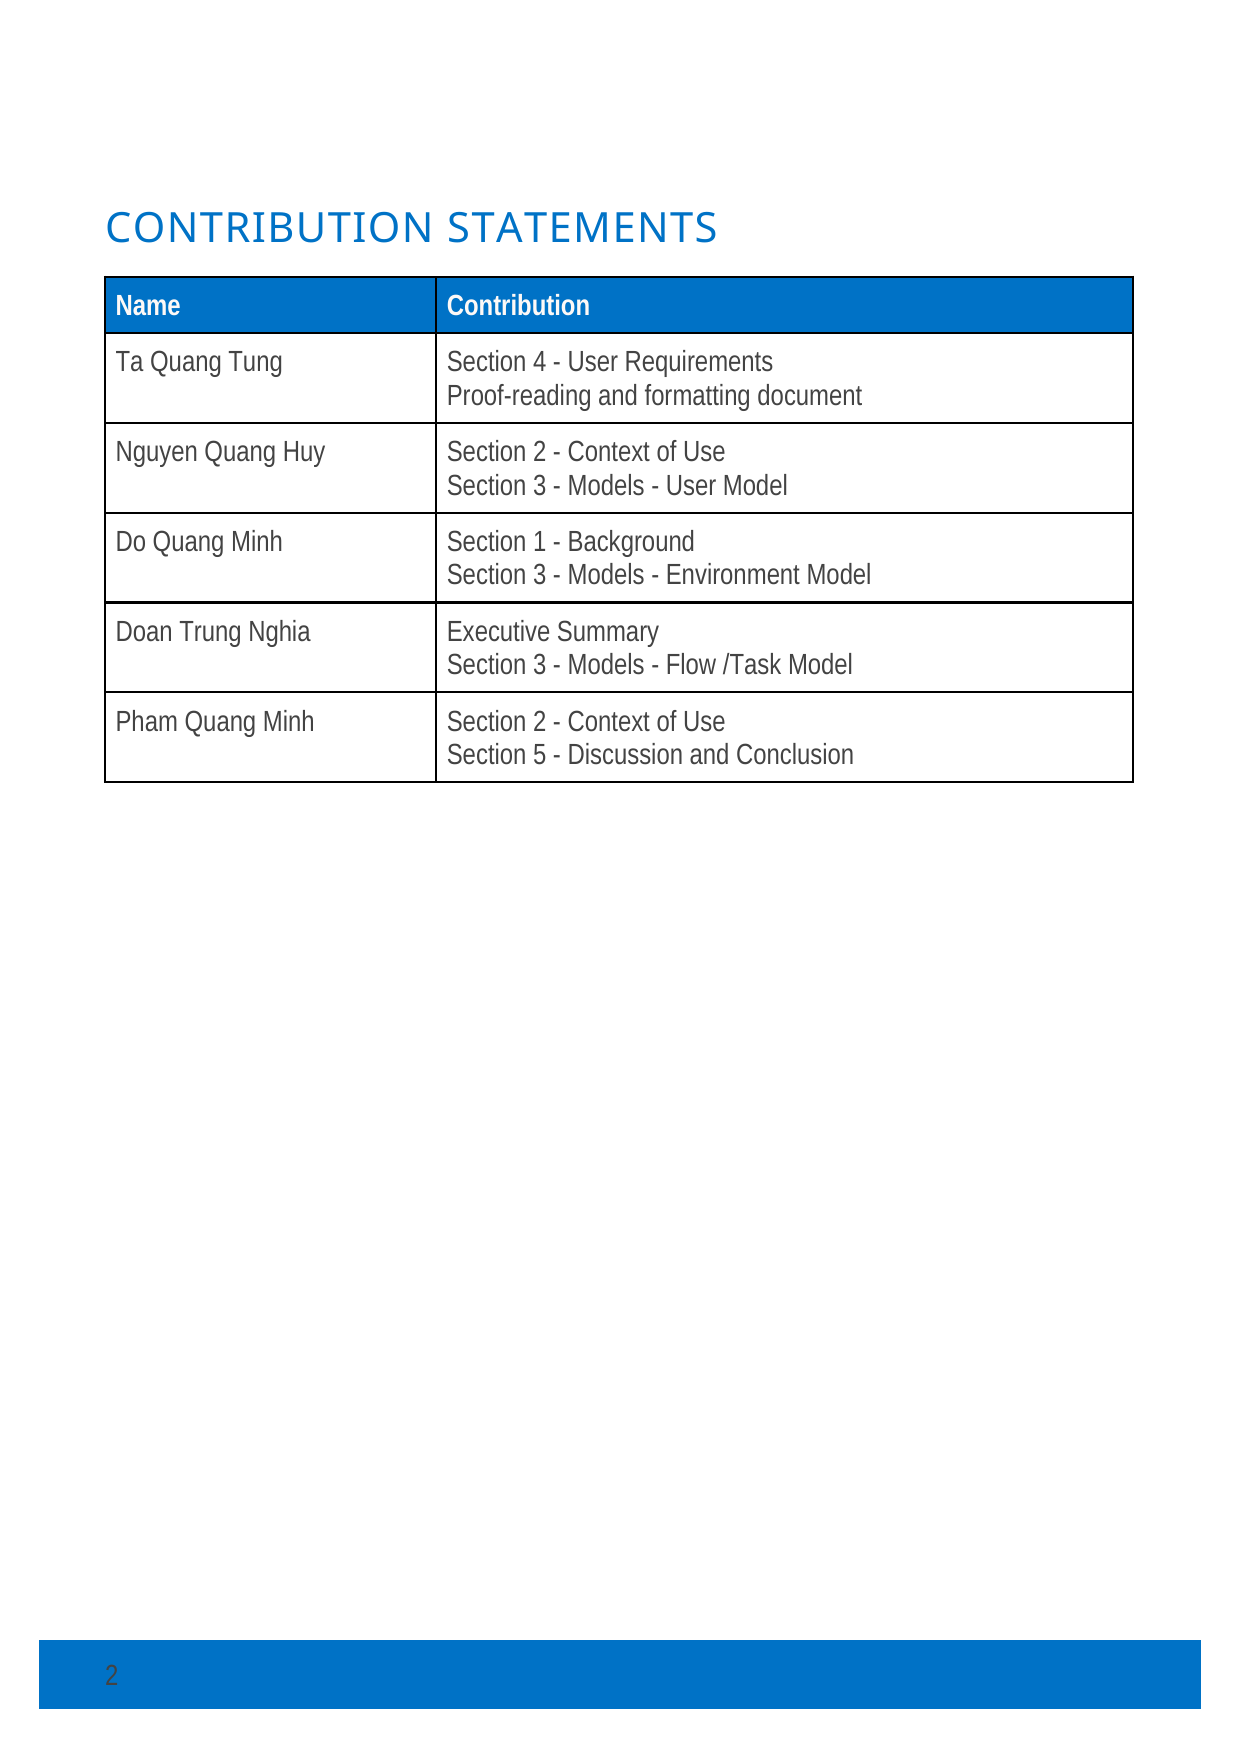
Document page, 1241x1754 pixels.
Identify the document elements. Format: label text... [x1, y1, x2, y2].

subtitle Contribution Statements [105, 198, 1135, 255]
table_cell Pham Quang Minh [106, 693, 435, 781]
table_cell Section 2 - Context of Use Section 3 - Models - User Model [437, 424, 1132, 512]
table_cell Nguyen Quang Huy [106, 424, 435, 512]
table_header Name [106, 278, 435, 332]
table_cell Do Quang Minh [106, 514, 435, 601]
table_cell Section 4 - User Requirements Proof-reading and formatting document [437, 334, 1132, 422]
table_cell Section 2 - Context of Use Section 5 - Discussion and Conclusion [437, 693, 1132, 781]
table_cell Executive Summary Section 3 - Models - Flow /Task Model [437, 604, 1132, 691]
table_cell Section 1 - Background Section 3 - Models - Environment Model [437, 514, 1132, 601]
table_cell Doan Trung Nghia [106, 604, 435, 691]
table_cell Ta Quang Tung [106, 334, 435, 422]
table_header Contribution [437, 278, 1132, 332]
